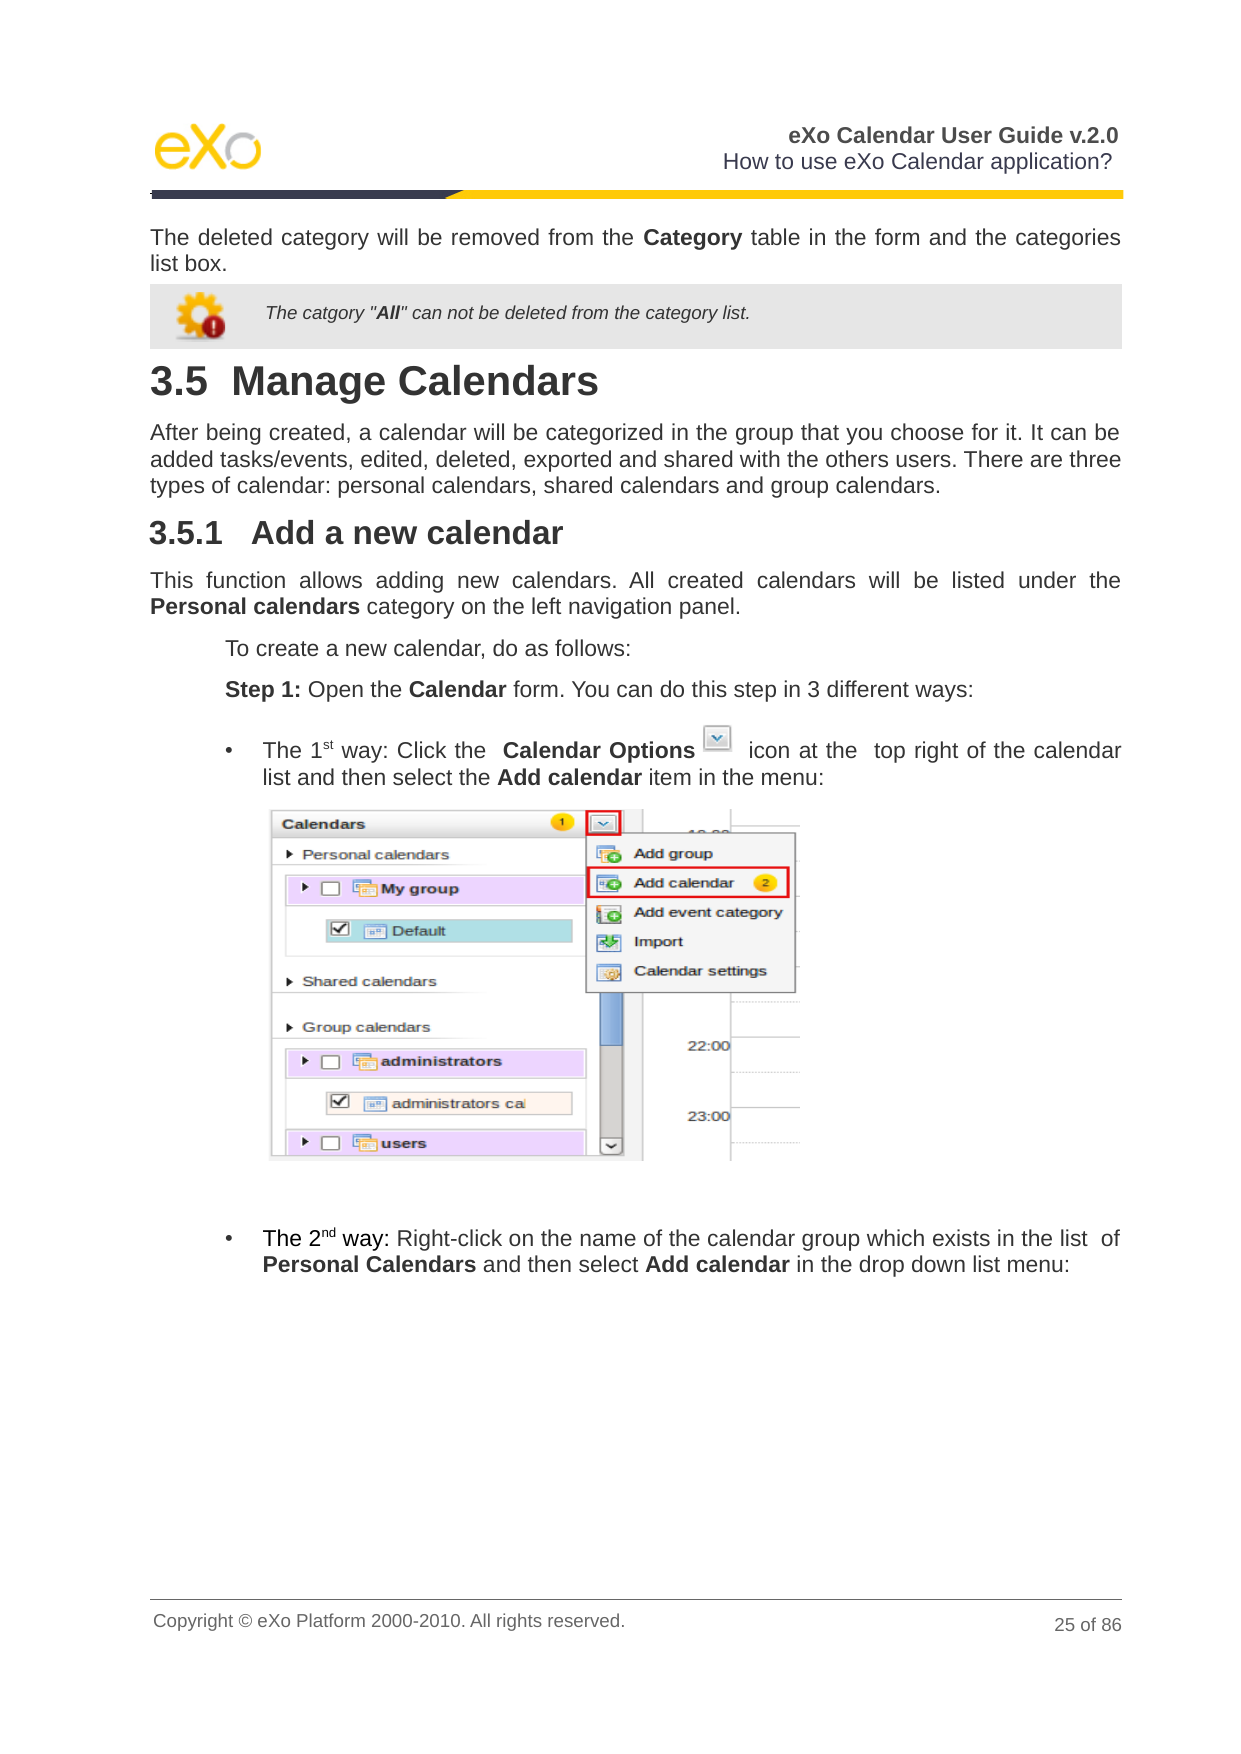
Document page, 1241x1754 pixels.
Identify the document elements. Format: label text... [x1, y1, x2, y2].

picture [702, 724, 733, 752]
picture [151, 190, 1124, 199]
picture [268, 809, 800, 1161]
subtitle Manage Calendars [150, 356, 1122, 404]
table_header The catgory "All" can not be deleted from the category list. [259, 284, 1122, 349]
text The deleted category will be removed from the Category table in the form and the categories list box. [150, 223, 1122, 276]
picture [155, 123, 262, 170]
list To create a new calendar, do as follows: [187, 634, 1122, 661]
text This function allows adding new calendars. All created calendars will be listed under the Personal calendars category on the left navigation panel. [150, 567, 1122, 619]
picture [175, 292, 226, 342]
text After being created, a calendar will be categorized in the group that you choose for it. It can be added tasks/events, edited, deleted, exported and shared with the others users. There are three types of calendar: personal calendars, shared calendars and group calendars. [150, 419, 1122, 498]
list The 1st way: Click the Calendar Options icon at the top right of the calendar list and then select the Add calendar item in the menu: [225, 717, 1122, 790]
list Step 1: Open the Calendar form. You can do this step in 3 different ways: [187, 676, 1122, 702]
subtitle Add a new calendar [148, 513, 1122, 552]
list The 2nd way: Right-click on the name of the calendar group which exists in the list of Personal Calendars and then select Add calendar in the drop down list menu: [225, 1225, 1122, 1277]
table_header [150, 284, 259, 349]
